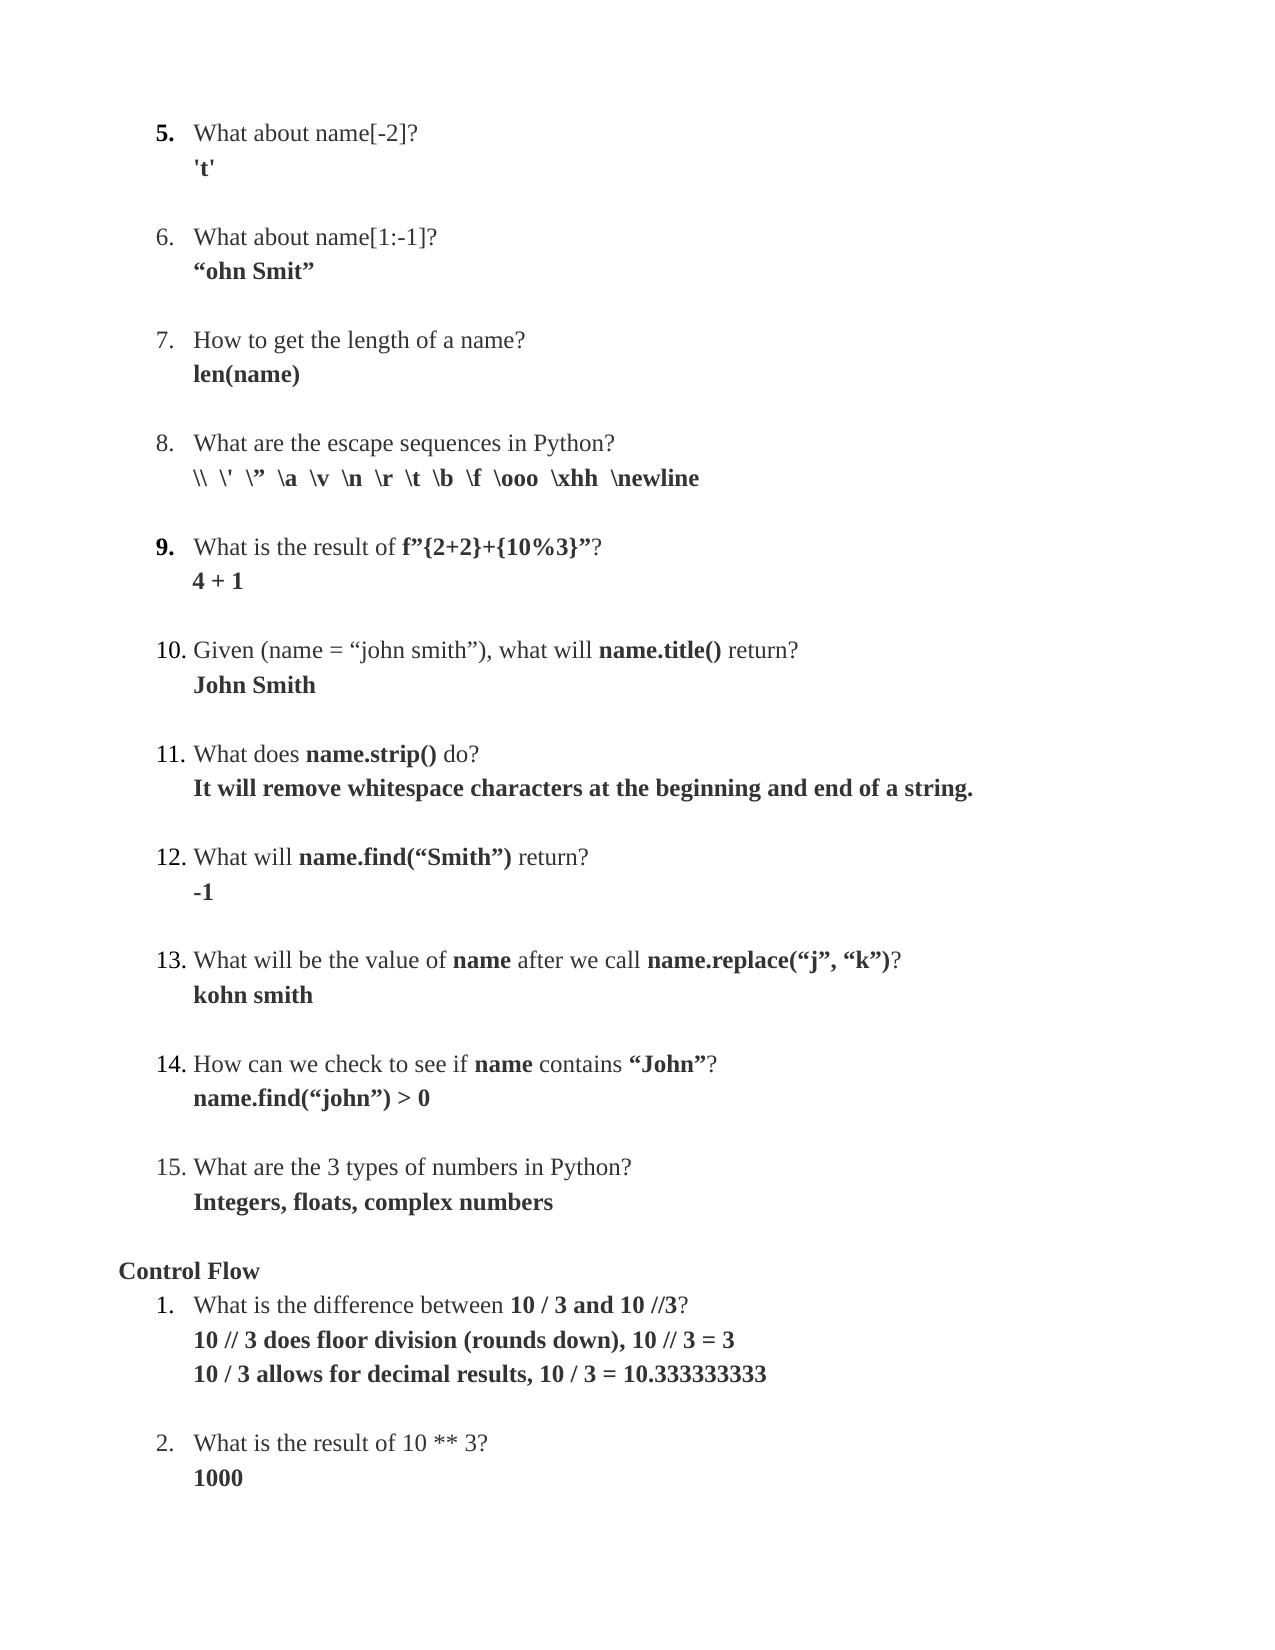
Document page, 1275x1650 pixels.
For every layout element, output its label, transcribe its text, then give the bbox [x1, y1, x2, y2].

list What about name[-2]? [156, 118, 1157, 147]
list What will name.find(“Smith”) return? [156, 842, 1157, 871]
list \\ \' \” \a \v \n \r \t \b \f \ooo \xhh \newline [156, 463, 1157, 492]
list 10 / 3 allows for decimal results, 10 / 3 = 10.333333333 [156, 1359, 1157, 1388]
list 1000 [156, 1463, 1157, 1492]
text Control Flow [118, 1256, 1157, 1285]
list “ohn Smit” [156, 256, 1157, 285]
list kohn smith [156, 980, 1157, 1009]
list How can we check to see if name contains “John”? [156, 1049, 1157, 1078]
list What will be the value of name after we call name.replace(“j”, “k”)? [156, 946, 1157, 974]
list Integers, floats, complex numbers [156, 1187, 1157, 1216]
list Given (name = “john smith”), what will name.title() return? [156, 635, 1157, 664]
list What is the difference between 10 / 3 and 10 //3? [156, 1290, 1157, 1319]
list len(name) [156, 359, 1157, 388]
list It will remove whitespace characters at the beginning and end of a string. [156, 773, 1157, 802]
list John Smith [156, 670, 1157, 698]
list name.find(“john”) > 0 [156, 1083, 1157, 1112]
list What is the result of f”{2+2}+{10%3}”? [156, 532, 1157, 561]
list What are the 3 types of numbers in Python? [156, 1152, 1157, 1181]
list -1 [156, 877, 1157, 905]
list What is the result of 10 ** 3? [156, 1428, 1157, 1457]
list What does name.strip() do? [156, 739, 1157, 767]
list What are the escape sequences in Python? [156, 428, 1157, 457]
list How to get the length of a name? [156, 325, 1157, 354]
list 't' [156, 153, 1157, 181]
list 10 // 3 does floor division (rounds down), 10 // 3 = 3 [156, 1325, 1157, 1354]
list What about name[1:-1]? [156, 222, 1157, 250]
text 4 + 1 [118, 566, 1157, 595]
